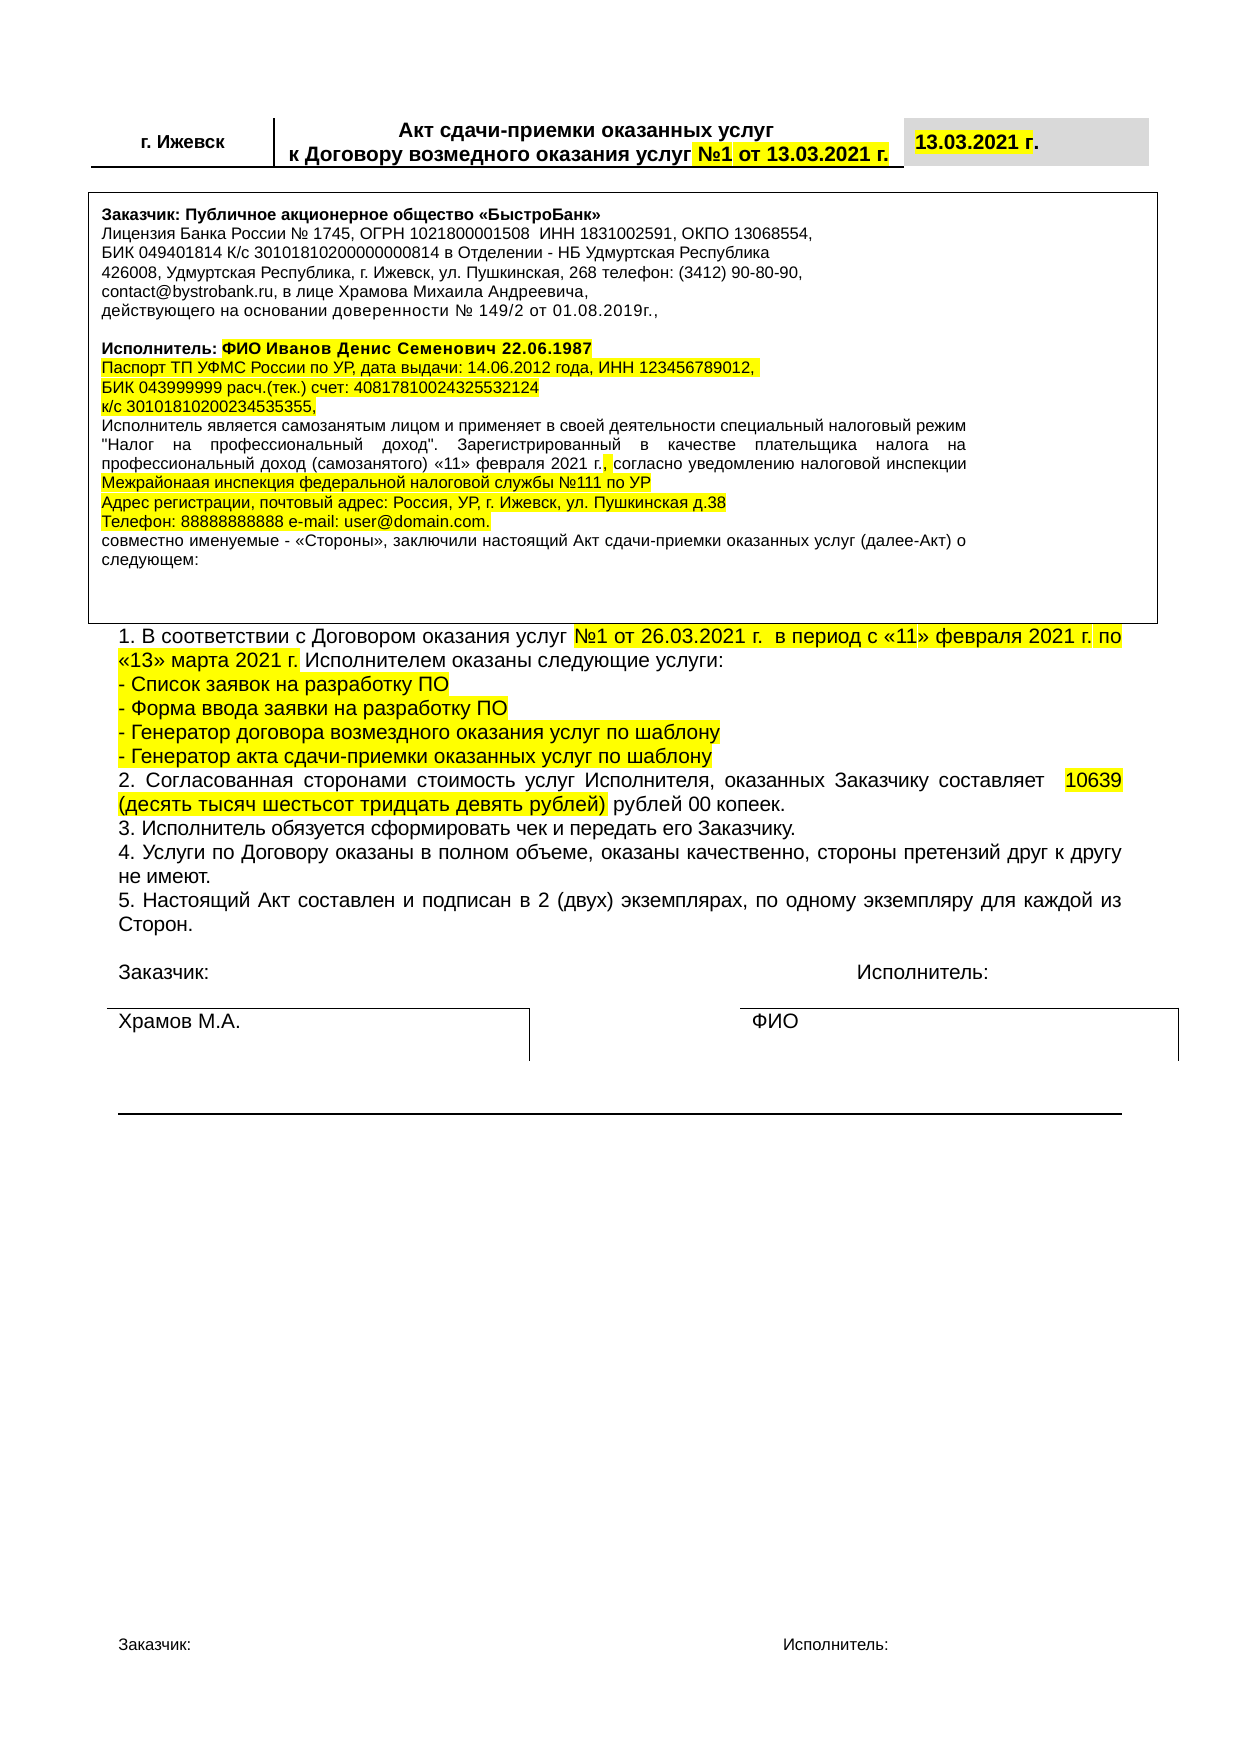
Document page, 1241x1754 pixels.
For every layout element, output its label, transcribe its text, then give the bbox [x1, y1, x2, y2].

text - Список заявок на разработку ПО [118, 672, 1122, 696]
table_header [530, 1008, 740, 1034]
text 1. В соответствии с Договором оказания услуг №1 от 26.03.2021 г. в период с «11» февраля 2021 г. по «13» марта 2021 г. Исполнителем оказаны следующие услуги: [118, 624, 1122, 672]
text Заказчик: Исполнитель: [118, 959, 1122, 983]
table_cell [740, 1034, 1178, 1061]
table_header ФИО [740, 1009, 1178, 1034]
table_cell [107, 1034, 529, 1061]
text 3. Исполнитель обязуется сформировать чек и передать его Заказчику. [118, 816, 1122, 840]
text - Генератор договора возмездного оказания услуг по шаблону [118, 720, 1122, 744]
text 2. Согласованная сторонами стоимость услуг Исполнителя, оказанных Заказчику составляет 10639 (десять тысяч шестьсот тридцать девять рублей) рублей 00 копеек. [118, 768, 1122, 816]
table_header [978, 193, 1157, 623]
table_header г. Ижевск [91, 118, 273, 166]
text 5. Настоящий Акт составлен и подписан в 2 (двух) экземплярах, по одному экземпляру для каждой из Сторон. [118, 888, 1122, 936]
table_header Акт сдачи-приемки оказанных услуг к Договору возмедного оказания услуг №1 от 13.03.2021 г. [275, 118, 903, 166]
table_header Храмов М.А. [107, 1009, 529, 1034]
table_cell [530, 1034, 740, 1061]
table_header 13.03.2021 г. [904, 118, 1149, 166]
table_header Заказчик: Публичное акционерное общество «БыстроБанк» Лицензия Банка России № 1745, ОГРН 1021800001508 ИНН 1831002591, ОКПО 13068554, БИК 049401814 К/с 30101810200000000814 в Отделении - НБ Удмуртская Республика 426008, Удмуртская Республика, г. Ижевск, ул. Пушкинская, 268 телефон: (3412) 90-80-90, contact@bystrobank.ru, в лице Храмова Михаила Андреевича, действующего на основании доверенности № 149/2 от 01.08.2019г., Исполнитель: ФИО Иванов Денис Семенович 22.06.1987 Паспорт ТП УФМС России по УР, дата выдачи: 14.06.2012 года, ИНН 123456789012, БИК 043999999 расч.(тек.) счет: 40817810024325532124 к/с 30101810200234535355, Исполнитель является самозанятым лицом и применяет в своей деятельности специальный налоговый режим "Налог на профессиональный доход". Зарегистрированный в качестве плательщика налога на профессиональный доход (самозанятого) «11» февраля 2021 г., согласно уведомлению налоговой инспекции Межрайонаая инспекция федеральной налоговой службы №111 по УР Адрес регистрации, почтовый адрес: Россия, УР, г. Ижевск, ул. Пушкинская д.38 Телефон: 88888888888 е-mail: user@domain.com. совместно именуемые - «Стороны», заключили настоящий Акт сдачи-приемки оказанных услуг (далее-Акт) о следующем: [89, 193, 978, 623]
text - Форма ввода заявки на разработку ПО [118, 696, 1122, 720]
text - Генератор акта сдачи-приемки оказанных услуг по шаблону [118, 744, 1122, 768]
text 4. Услуги по Договору оказаны в полном объеме, оказаны качественно, стороны претензий друг к другу не имеют. [118, 840, 1122, 888]
